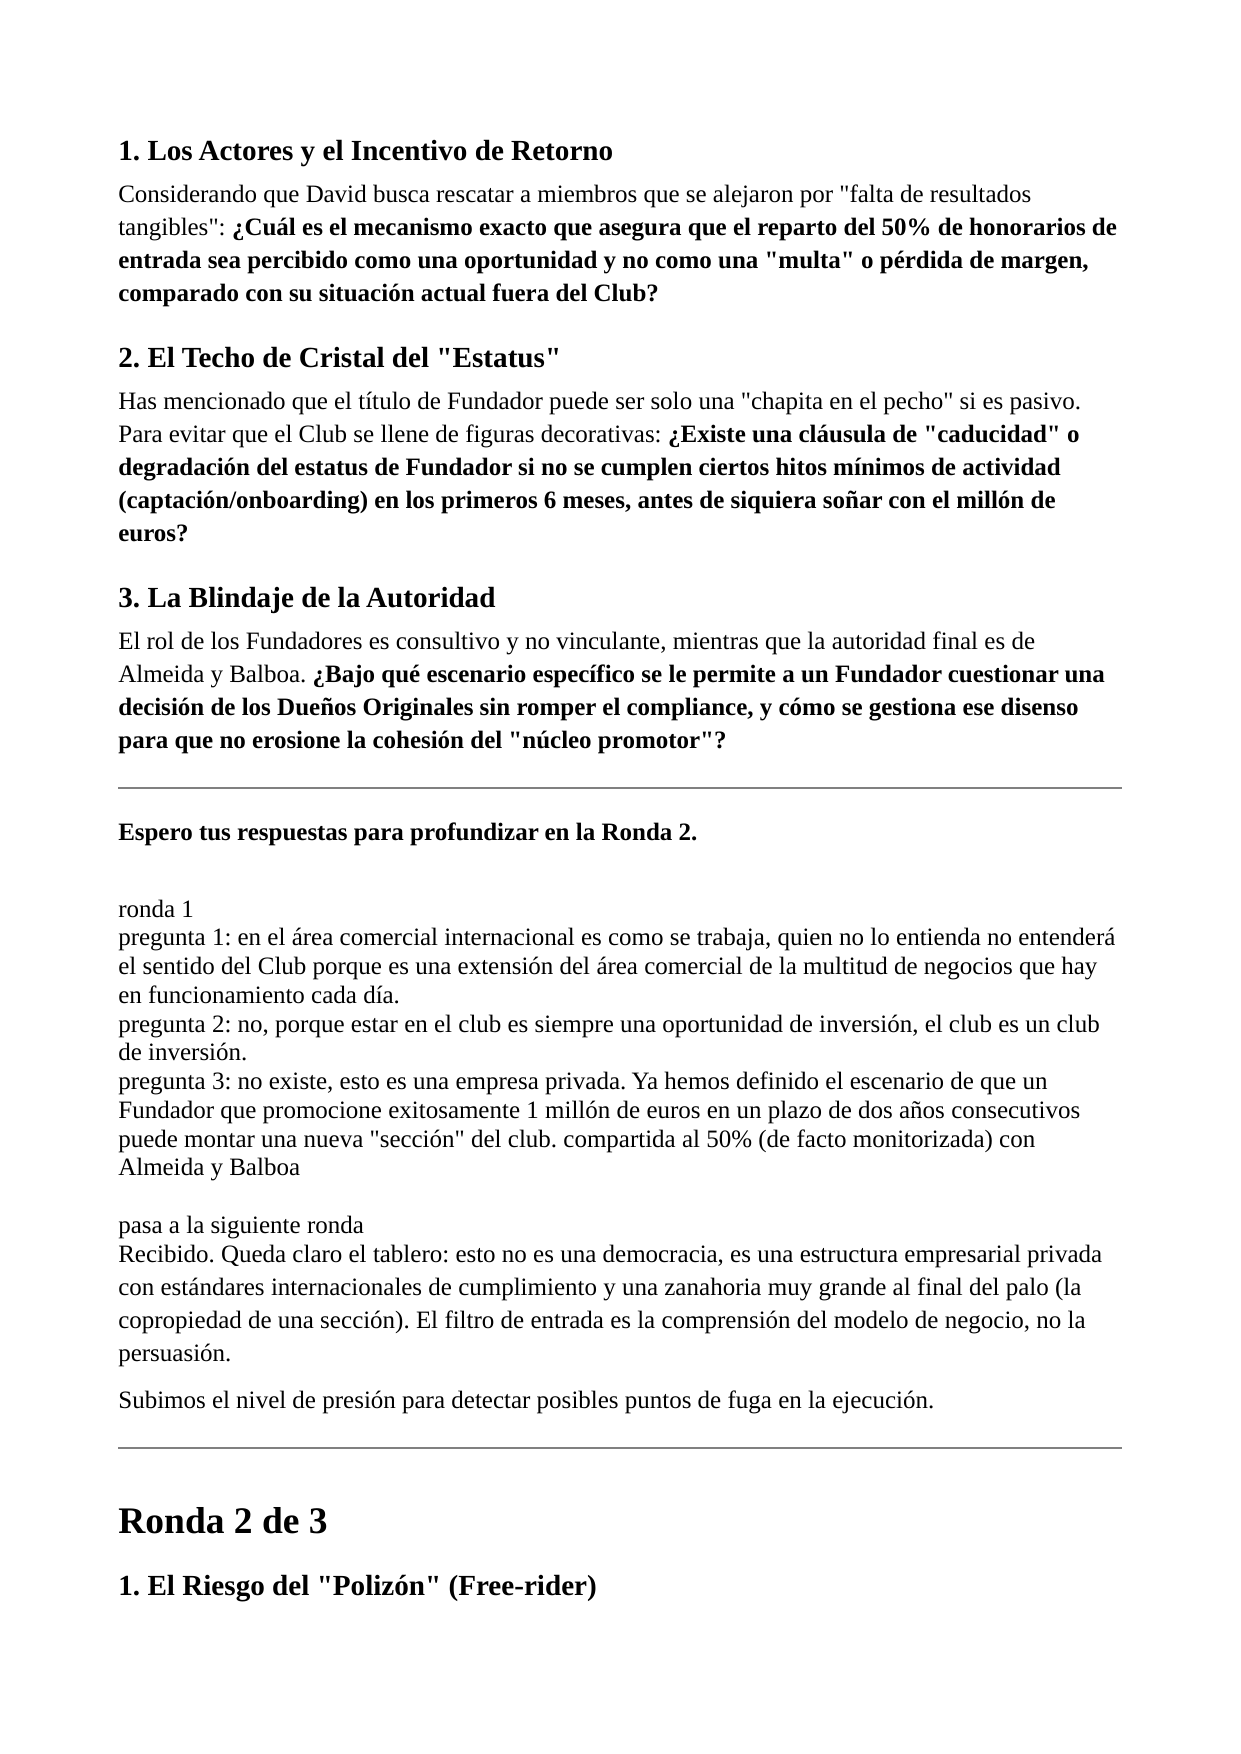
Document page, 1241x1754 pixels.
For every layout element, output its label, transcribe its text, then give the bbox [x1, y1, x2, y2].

table_cell ronda 1 pregunta 1: en el área comercial internacional es como se trabaja, quien no lo entienda no entenderá el sentido del Club porque es una extensión del área comercial de la multitud de negocios que hay en funcionamiento cada día. pregunta 2: no, porque estar en el club es siempre una oportunidad de inversión, el club es un club de inversión. pregunta 3: no existe, esto es una empresa privada. Ya hemos definido el escenario de que un Fundador que promocione exitosamente 1 millón de euros en un plazo de dos años consecutivos puede montar una nueva "sección" del club. compartida al 50% (de facto monitorizada) con Almeida y Balboa pasa a la siguiente ronda [118, 894, 1122, 1239]
table_cell Espero tus respuestas para profundizar en la Ronda 2. [118, 789, 1122, 894]
table_cell Ronda 2 de 3 1. El Riesgo del "Polizón" (Free-rider) [118, 1449, 1122, 1614]
table_cell 1. Los Actores y el Incentivo de Retorno Considerando que David busca rescatar a miembros que se alejaron por "falta de resultados tangibles": ¿Cuál es el mecanismo exacto que asegura que el reparto del 50% de honorarios de entrada sea percibido como una oportunidad y no como una "multa" o pérdida de margen, comparado con su situación actual fuera del Club? 2. El Techo de Cristal del "Estatus" Has mencionado que el título de Fundador puede ser solo una "chapita en el pecho" si es pasivo. Para evitar que el Club se llene de figuras decorativas: ¿Existe una cláusula de "caducidad" o degradación del estatus de Fundador si no se cumplen ciertos hitos mínimos de actividad (captación/onboarding) en los primeros 6 meses, antes de siquiera soñar con el millón de euros? 3. La Blindaje de la Autoridad El rol de los Fundadores es consultivo y no vinculante, mientras que la autoridad final es de Almeida y Balboa. ¿Bajo qué escenario específico se le permite a un Fundador cuestionar una decisión de los Dueños Originales sin romper el compliance, y cómo se gestiona ese disenso para que no erosione la cohesión del "núcleo promotor"? [118, 118, 1122, 787]
table_cell Recibido. Queda claro el tablero: esto no es una democracia, es una estructura empresarial privada con estándares internacionales de cumplimiento y una zanahoria muy grande al final del palo (la copropiedad de una sección). El filtro de entrada es la comprensión del modelo de negocio, no la persuasión. Subimos el nivel de presión para detectar posibles puntos de fuga en la ejecución. [118, 1239, 1122, 1447]
